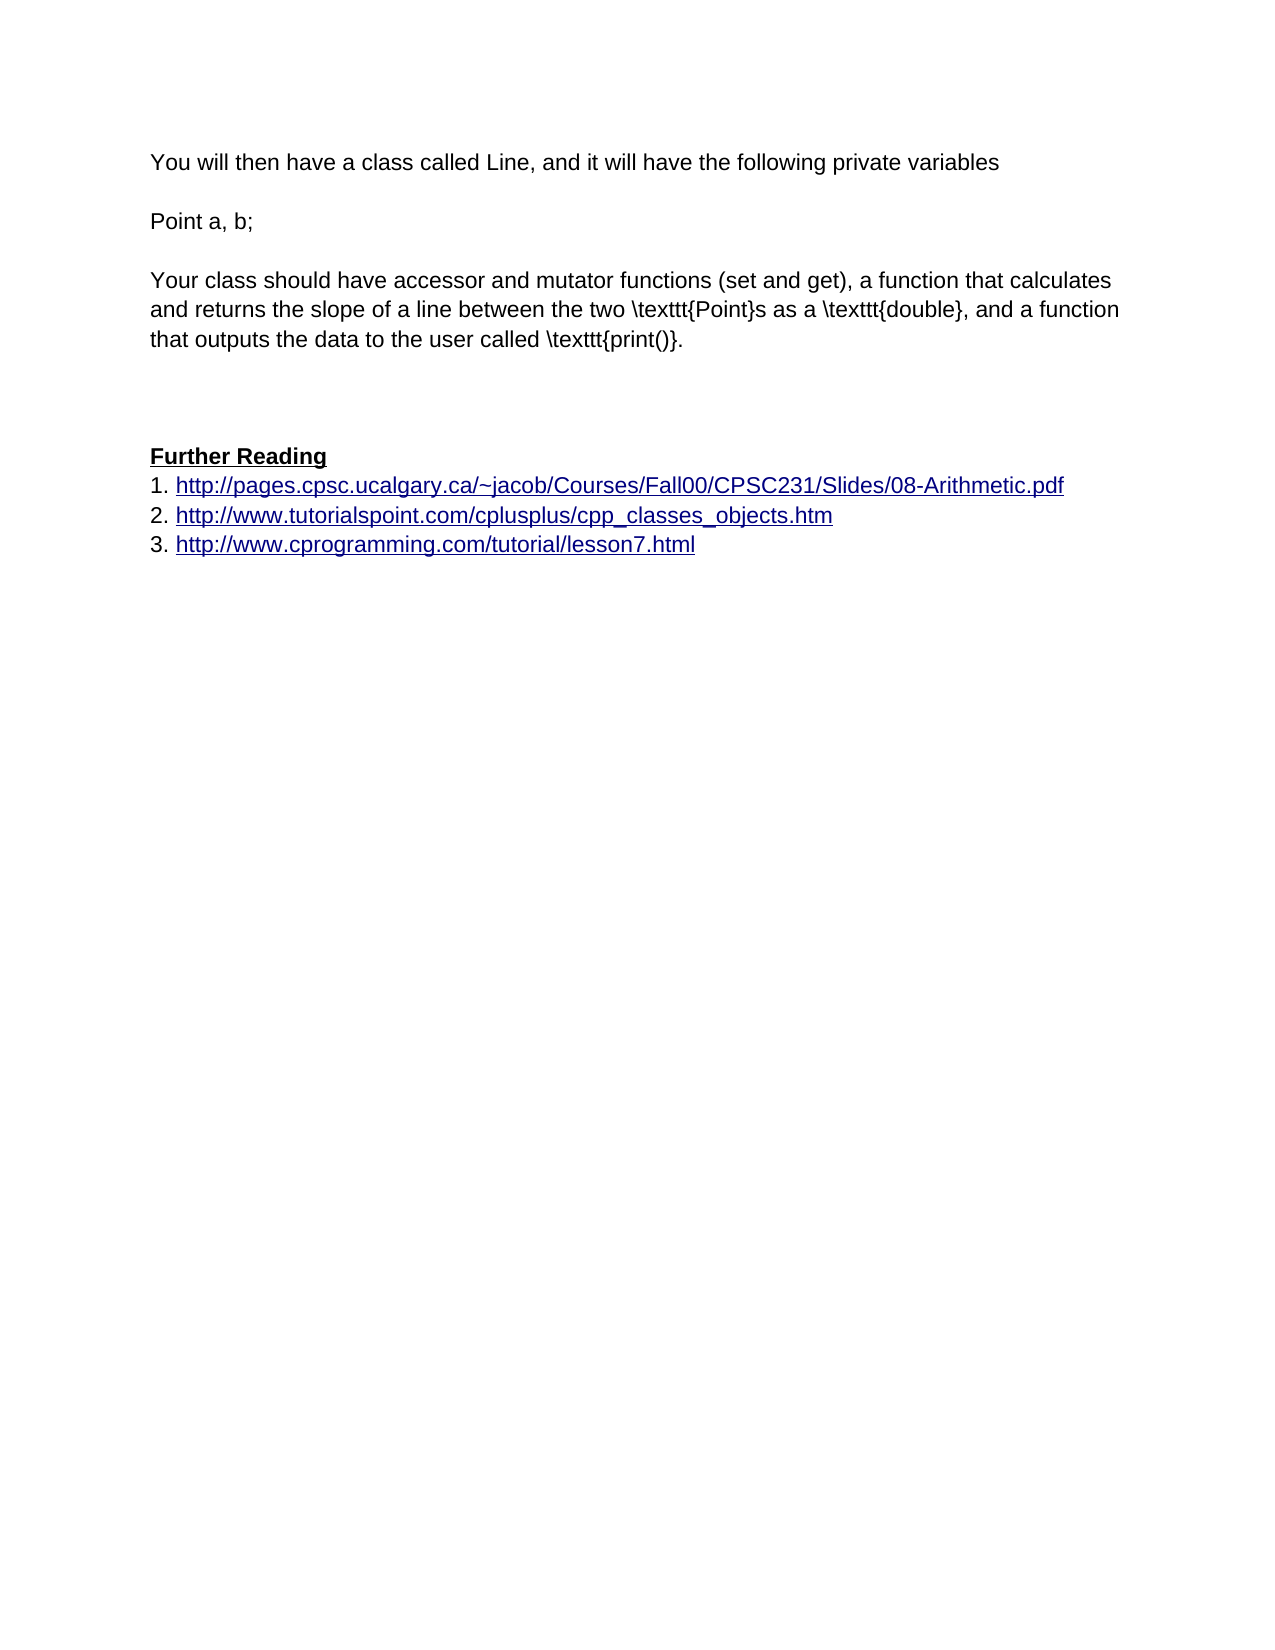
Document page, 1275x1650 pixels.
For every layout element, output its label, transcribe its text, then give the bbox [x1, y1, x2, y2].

text Further Reading [150, 444, 1125, 469]
text 3. http://www.cprogramming.com/tutorial/lesson7.html [150, 532, 1125, 557]
text Point a, b; [150, 209, 1125, 234]
text Your class should have accessor and mutator functions (set and get), a function that calculates and returns the slope of a line between the two \texttt{Point}s as a \texttt{double}, and a function that outputs the data to the user called \texttt{print()}. [150, 267, 1125, 352]
text You will then have a class called Line, and it will have the following private variables [150, 150, 1125, 176]
text 2. http://www.tutorialspoint.com/cplusplus/cpp_classes_objects.htm [150, 502, 1125, 528]
text 1. http://pages.cpsc.ucalgary.ca/~jacob/Courses/Fall00/CPSC231/Slides/08-Arithmetic.pdf [150, 473, 1125, 499]
